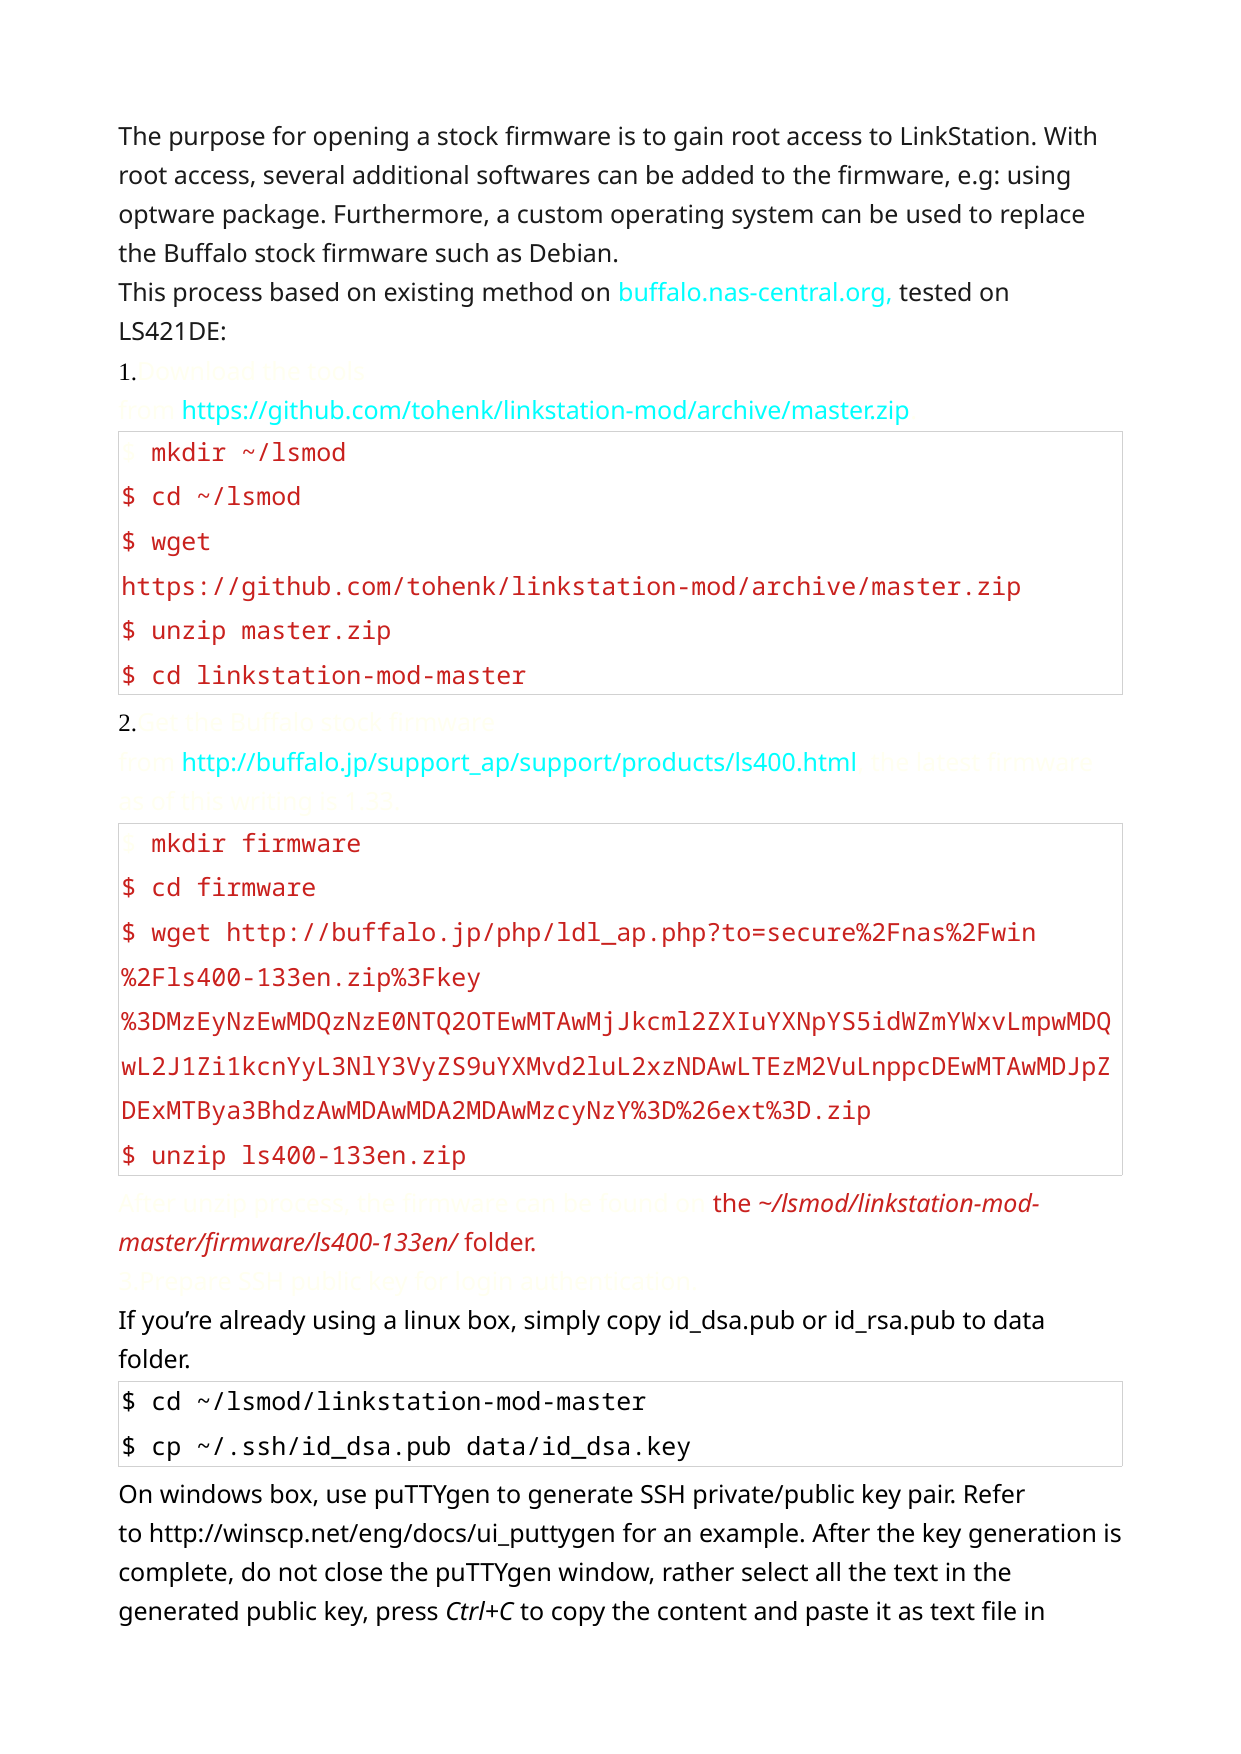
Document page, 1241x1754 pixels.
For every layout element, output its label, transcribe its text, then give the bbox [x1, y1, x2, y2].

list $ wget https://github.com/tohenk/linkstation-mod/archive/master.zip [119, 521, 1122, 602]
list $ unzip ls400-133en.zip [119, 1134, 1122, 1175]
list $ wget http://buffalo.jp/php/ldl_ap.php?to=secure%2Fnas%2Fwin%2Fls400-133en.zip%3Fkey%3DMzEyNzEwMDQzNzE0NTQ2OTEwMTAwMjJkcml2ZXIuYXNpYS5idWZmYWxvLmpwMDQwL2J1Zi1kcnYyL3NlY3VyZS9uYXMvd2luL2xzNDAwLTEzM2VuLnppcDEwMTAwMDJpZDExMTBya3BhdzAwMDAwMDA2MDAwMzcyNzY%3D%26ext%3D.zip [119, 912, 1122, 1127]
list $ cd ~/lsmod/linkstation-mod-master [119, 1382, 1122, 1418]
list On windows box, use puTTYgen to generate SSH private/public key pair. Refer to http://winscp.net/eng/docs/ui_puttygen for an example. After the key generation is complete, do not close the puTTYgen window, rather select all the text in the generated public key, press Ctrl+C to copy the content and paste it as text file in [118, 1476, 1122, 1628]
list After unzip process, the firmware can be found on the ~/lsmod/linkstation-mod-master/firmware/ls400-133en/ folder. [118, 1185, 1122, 1258]
list $ cd ~/lsmod [119, 476, 1122, 513]
list Prepare SSH public key for login authentication. If you’re already using a linux box, simply copy id_dsa.pub or id_rsa.pub to data folder. [118, 1263, 1122, 1376]
text This process based on existing method on buffalo.nas-central.org, tested on LS421DE: [118, 275, 1122, 348]
list $ unzip master.zip [119, 610, 1122, 647]
list $ cp ~/.ssh/id_dsa.pub data/id_dsa.key [119, 1426, 1122, 1466]
list Download the tools from https://github.com/tohenk/linkstation-mod/archive/master.zip. [118, 353, 1122, 426]
list $ mkdir firmware [119, 824, 1122, 859]
list Get the Buffalo stock firmware from http://buffalo.jp/support_ap/support/products/ls400.html, the latest firmware as of this writing is 1.33. [118, 705, 1122, 817]
list $ cd linkstation-mod-master [119, 654, 1122, 694]
list $ mkdir ~/lsmod [119, 432, 1122, 468]
list $ cd firmware [119, 867, 1122, 904]
text The purpose for opening a stock firmware is to gain root access to LinkStation. With root access, several additional softwares can be added to the firmware, e.g: using optware package. Furthermore, a custom operating system can be used to replace the Buffalo stock firmware such as Debian. [118, 118, 1122, 270]
